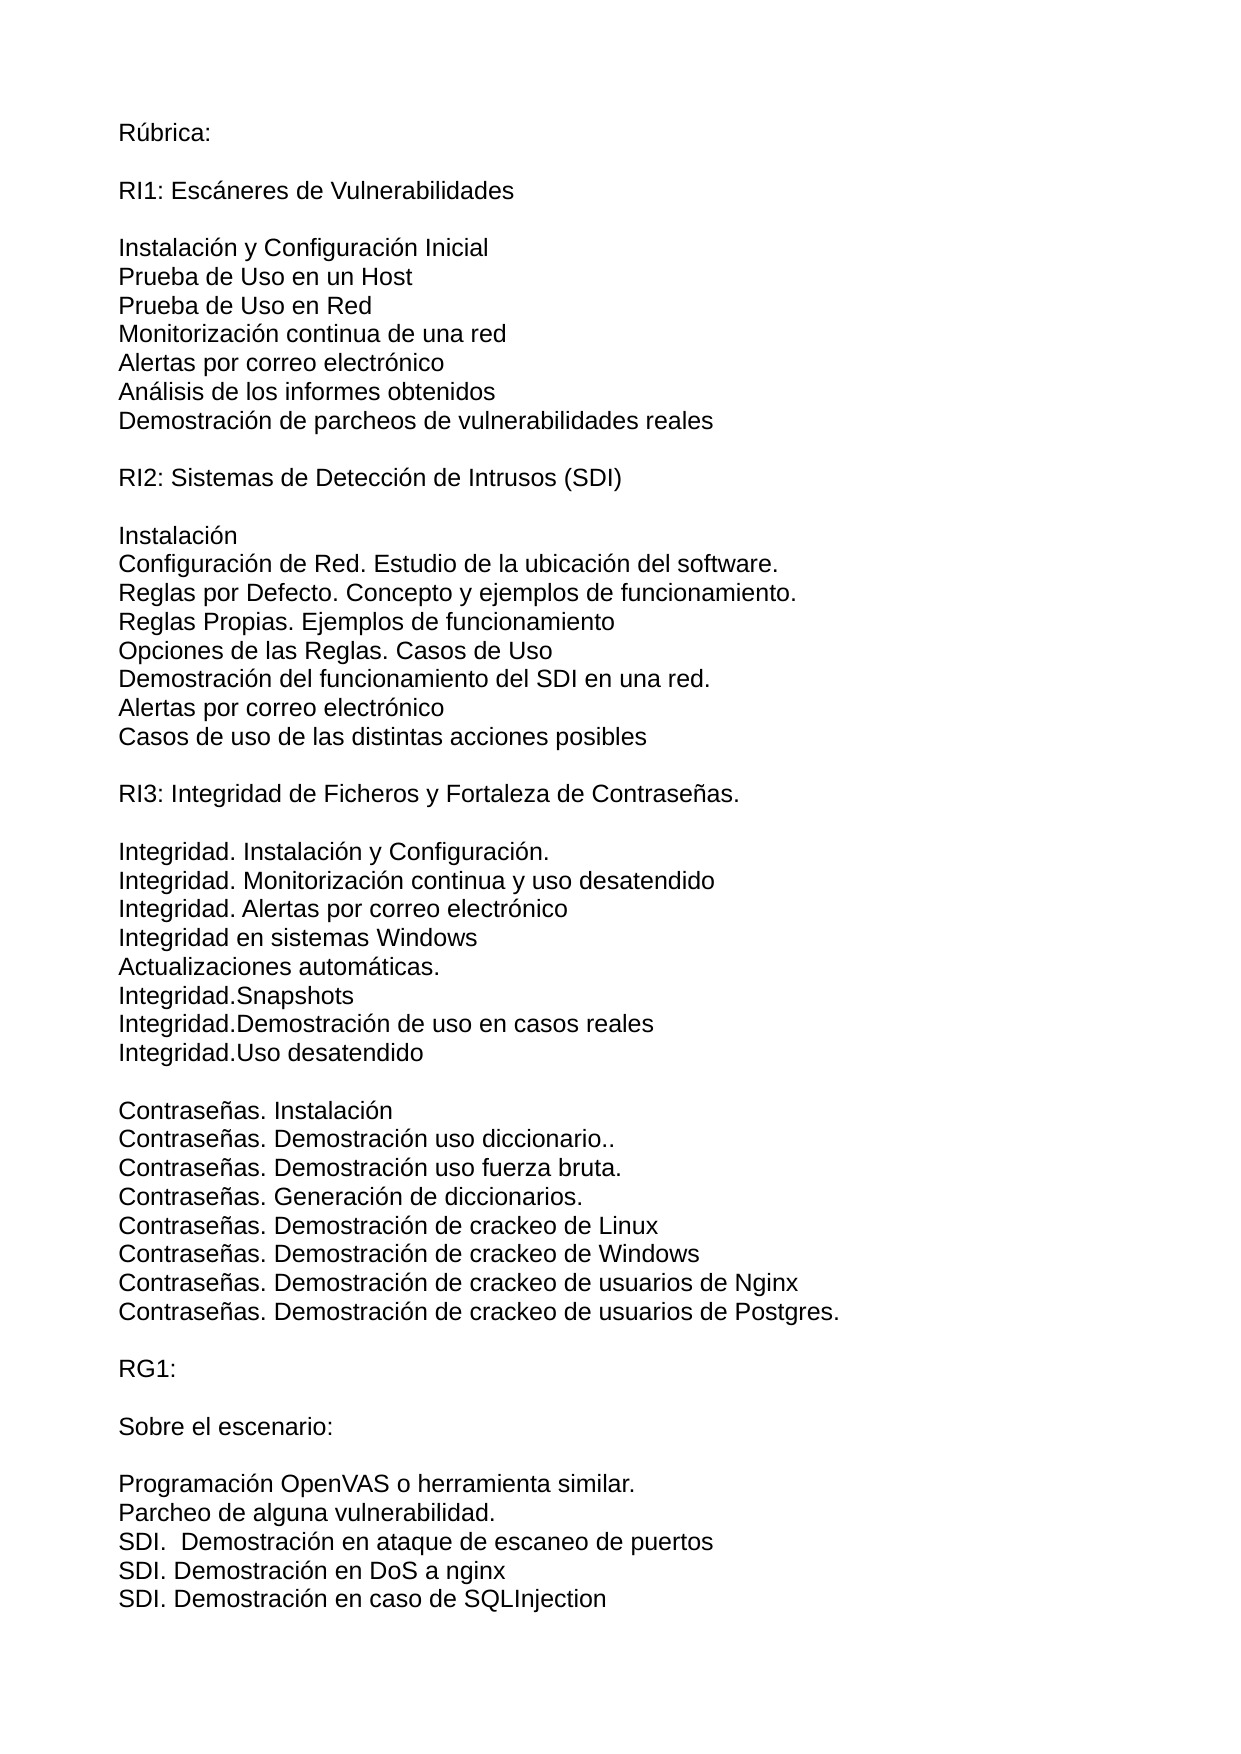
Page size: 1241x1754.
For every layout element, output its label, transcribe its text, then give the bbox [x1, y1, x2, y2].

text Rúbrica: [118, 118, 1122, 147]
text Actualizaciones automáticas. [118, 952, 1122, 981]
text Demostración de parcheos de vulnerabilidades reales [118, 406, 1122, 434]
text Reglas por Defecto. Concepto y ejemplos de funcionamiento. [118, 578, 1122, 607]
text Integridad.Snapshots [118, 981, 1122, 1009]
text Monitorización continua de una red [118, 319, 1122, 348]
text RI2: Sistemas de Detección de Intrusos (SDI) [118, 463, 1122, 492]
text Contraseñas. Demostración de crackeo de Linux [118, 1211, 1122, 1239]
text SDI. Demostración en DoS a nginx [118, 1556, 1122, 1584]
text Reglas Propias. Ejemplos de funcionamiento [118, 607, 1122, 636]
text Opciones de las Reglas. Casos de Uso [118, 636, 1122, 664]
text Parcheo de alguna vulnerabilidad. [118, 1498, 1122, 1527]
text RG1: [118, 1354, 1122, 1383]
text Análisis de los informes obtenidos [118, 377, 1122, 406]
text Integridad en sistemas Windows [118, 923, 1122, 952]
text Integridad. Alertas por correo electrónico [118, 894, 1122, 923]
text Contraseñas. Instalación [118, 1096, 1122, 1124]
text Contraseñas. Generación de diccionarios. [118, 1182, 1122, 1211]
text Contraseñas. Demostración de crackeo de usuarios de Postgres. [118, 1297, 1122, 1326]
text SDI. Demostración en caso de SQLInjection [118, 1584, 1122, 1613]
text Programación OpenVAS o herramienta similar. [118, 1469, 1122, 1498]
text Casos de uso de las distintas acciones posibles [118, 722, 1122, 751]
text Integridad. Monitorización continua y uso desatendido [118, 866, 1122, 894]
text Contraseñas. Demostración uso diccionario.. [118, 1124, 1122, 1153]
text Alertas por correo electrónico [118, 348, 1122, 377]
text Integridad. Instalación y Configuración. [118, 837, 1122, 866]
text Prueba de Uso en Red [118, 291, 1122, 319]
text Prueba de Uso en un Host [118, 262, 1122, 291]
text Instalación y Configuración Inicial [118, 233, 1122, 262]
text Contraseñas. Demostración de crackeo de usuarios de Nginx [118, 1268, 1122, 1297]
text Instalación [118, 521, 1122, 549]
text Integridad.Demostración de uso en casos reales [118, 1009, 1122, 1038]
text RI1: Escáneres de Vulnerabilidades [118, 176, 1122, 204]
text RI3: Integridad de Ficheros y Fortaleza de Contraseñas. [118, 779, 1122, 808]
text Integridad.Uso desatendido [118, 1038, 1122, 1067]
text Configuración de Red. Estudio de la ubicación del software. [118, 549, 1122, 578]
text Contraseñas. Demostración de crackeo de Windows [118, 1239, 1122, 1268]
text Sobre el escenario: [118, 1412, 1122, 1441]
text Contraseñas. Demostración uso fuerza bruta. [118, 1153, 1122, 1182]
text SDI. Demostración en ataque de escaneo de puertos [118, 1527, 1122, 1556]
text Demostración del funcionamiento del SDI en una red. [118, 664, 1122, 693]
text Alertas por correo electrónico [118, 693, 1122, 722]
